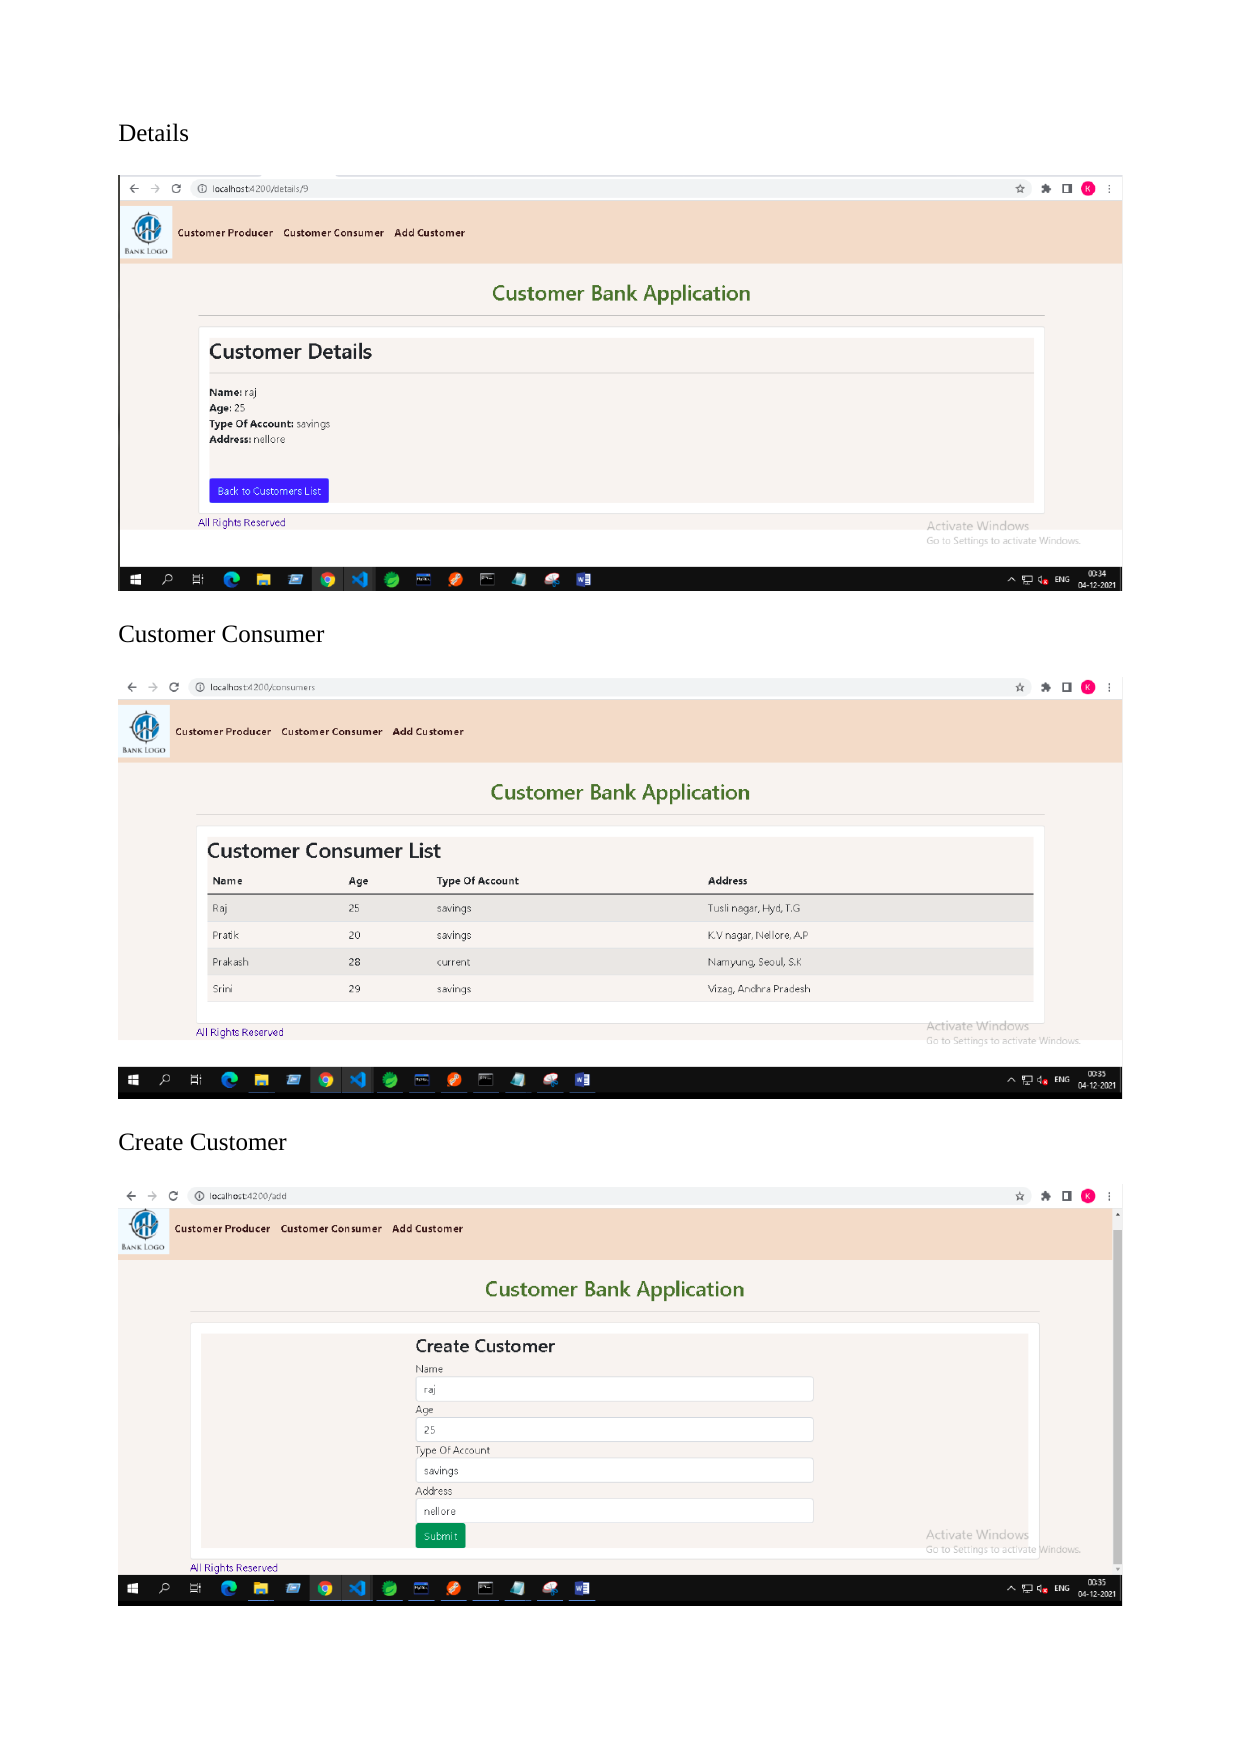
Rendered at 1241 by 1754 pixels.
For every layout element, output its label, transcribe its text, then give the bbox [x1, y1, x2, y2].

text Create Customer [118, 1127, 1122, 1156]
text Customer Consumer [118, 619, 1122, 648]
text Details [118, 118, 1122, 147]
picture [118, 1184, 1123, 1606]
picture [118, 175, 1123, 591]
picture [118, 677, 1123, 1099]
